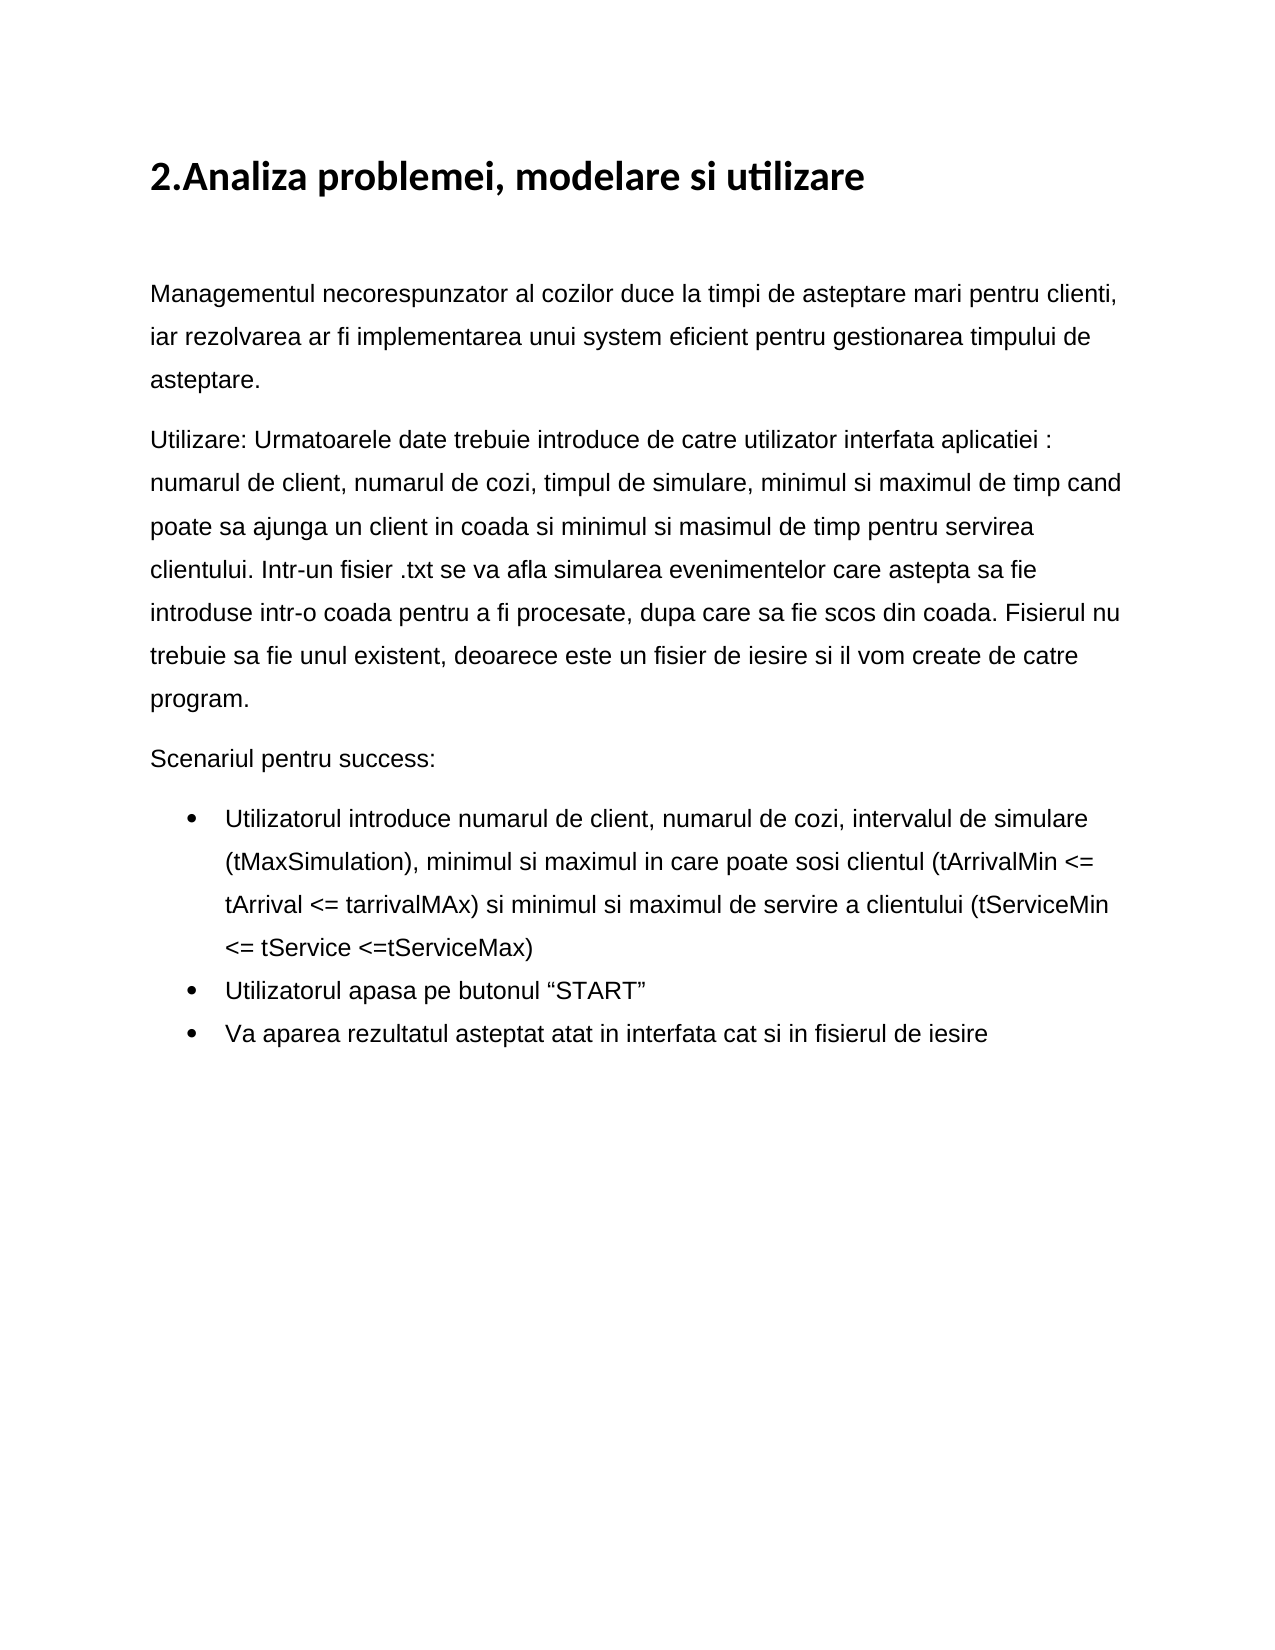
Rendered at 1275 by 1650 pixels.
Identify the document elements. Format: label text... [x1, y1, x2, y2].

list Utilizatorul apasa pe butonul “START” [187, 976, 1125, 1005]
list Utilizatorul introduce numarul de client, numarul de cozi, intervalul de simulare (tMaxSimulation), minimul si maximul in care poate sosi clientul (tArrivalMin <= tArrival <= tarrivalMAx) si minimul si maximul de servire a clientului (tServiceMin <= tService <=tServiceMax) [187, 804, 1125, 962]
text Utilizare: Urmatoarele date trebuie introduce de catre utilizator interfata aplicatiei : numarul de client, numarul de cozi, timpul de simulare, minimul si maximul de timp cand poate sa ajunga un client in coada si minimul si masimul de timp pentru servirea clientului. Intr-un fisier .txt se va afla simularea evenimentelor care astepta sa fie introduse intr-o coada pentru a fi procesate, dupa care sa fie scos din coada. Fisierul nu trebuie sa fie unul existent, deoarece este un fisier de iesire si il vom create de catre program. [150, 425, 1125, 713]
text Scenariul pentru success: [150, 744, 1125, 773]
text Managementul necorespunzator al cozilor duce la timpi de asteptare mari pentru clienti, iar rezolvarea ar fi implementarea unui system eficient pentru gestionarea timpului de asteptare. [150, 279, 1125, 394]
text 2.Analiza problemei, modelare si utilizare [150, 150, 1125, 201]
list Va aparea rezultatul asteptat atat in interfata cat si in fisierul de iesire [187, 1019, 1125, 1048]
